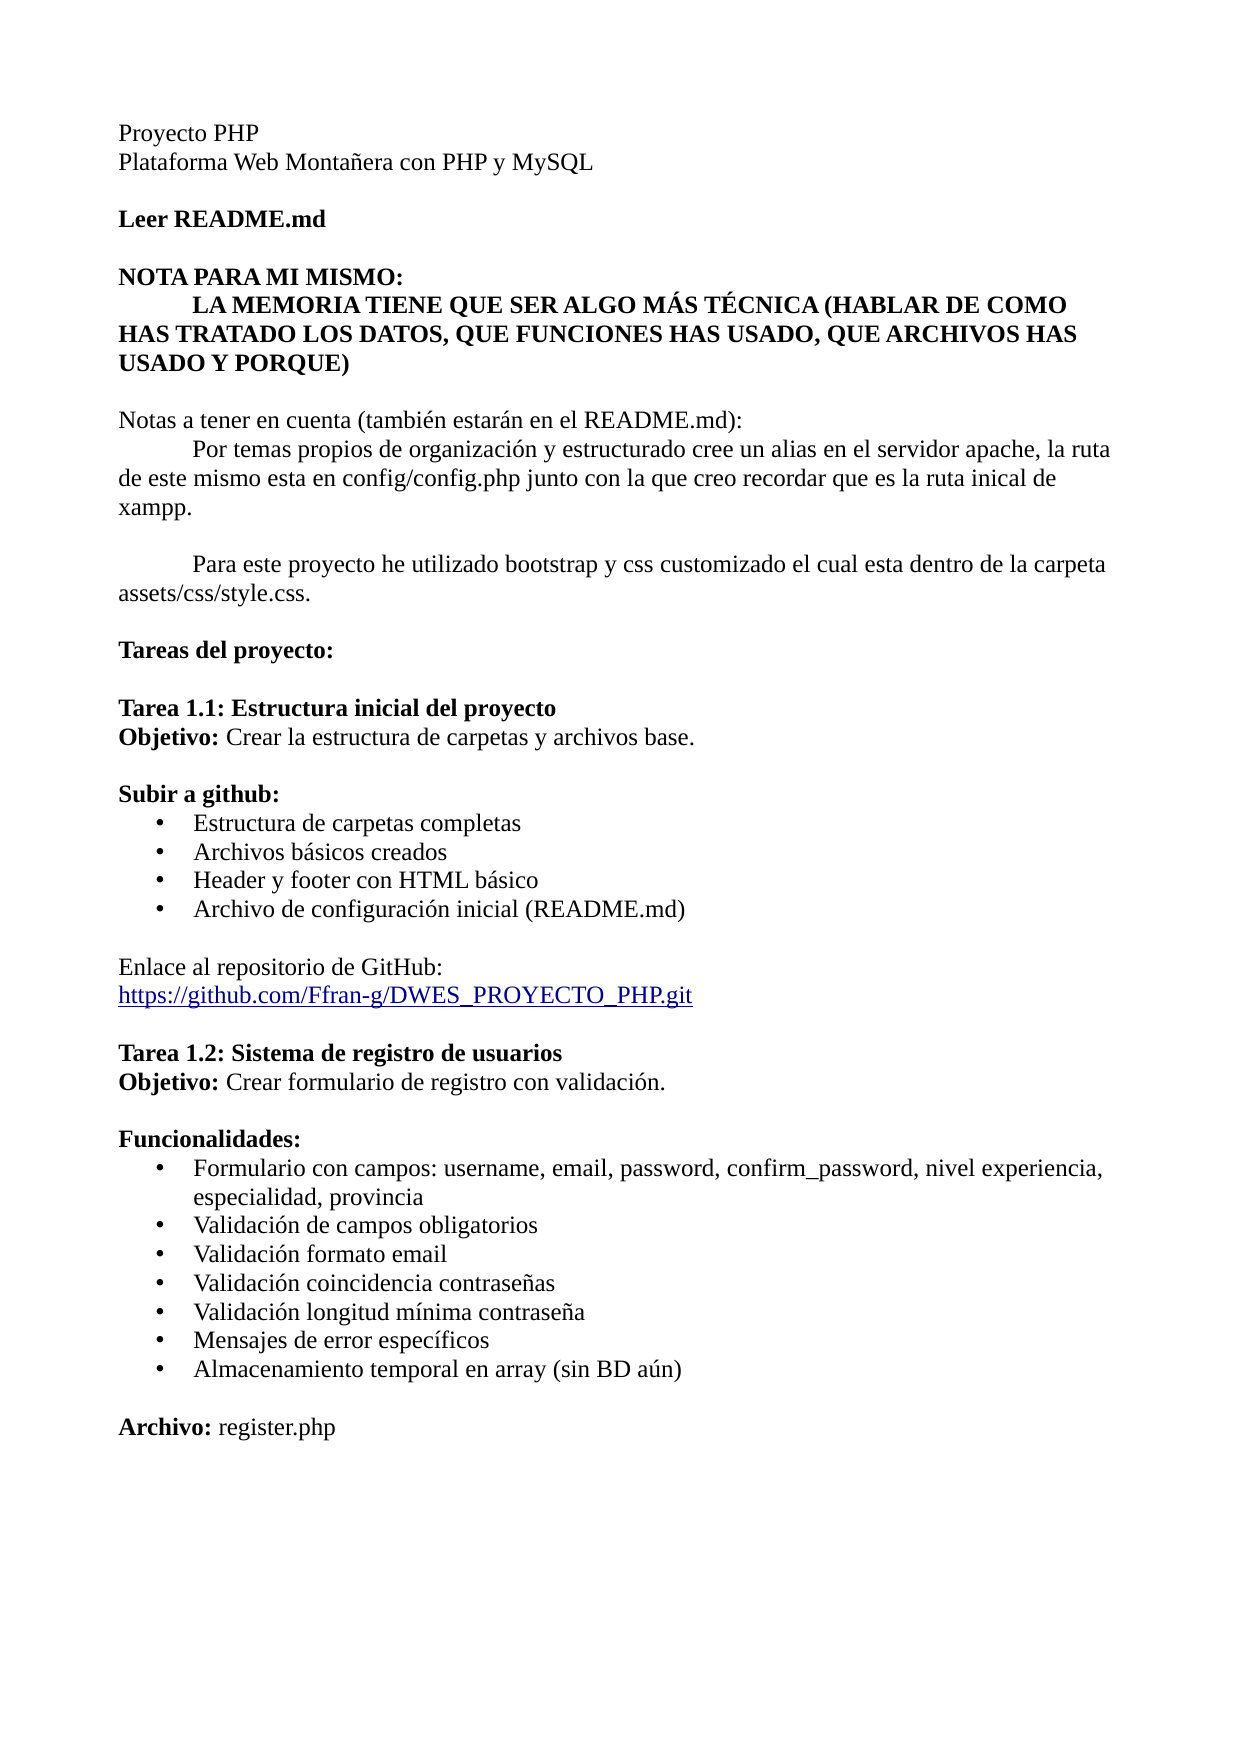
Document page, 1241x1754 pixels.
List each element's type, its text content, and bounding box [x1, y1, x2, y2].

text Objetivo: Crear formulario de registro con validación. [118, 1067, 1122, 1096]
text Tareas del proyecto: [118, 636, 1122, 664]
text Por temas propios de organización y estructurado cree un alias en el servidor apache, la ruta de este mismo esta en config/config.php junto con la que creo recordar que es la ruta inical de xampp. [118, 434, 1122, 521]
text Notas a tener en cuenta (también estarán en el README.md): [118, 406, 1122, 434]
text Tarea 1.1: Estructura inicial del proyecto [118, 693, 1122, 722]
text Plataforma Web Montañera con PHP y MySQL [118, 147, 1122, 176]
text Proyecto PHP [118, 118, 1122, 147]
text Para este proyecto he utilizado bootstrap y css customizado el cual esta dentro de la carpeta assets/css/style.css. [118, 549, 1122, 607]
list Estructura de carpetas completas [156, 808, 1122, 837]
list Validación formato email [156, 1239, 1122, 1268]
text Leer README.md [118, 204, 1122, 233]
list Archivos básicos creados [156, 837, 1122, 866]
text Funcionalidades: [118, 1124, 1122, 1153]
list Validación coincidencia contraseñas [156, 1268, 1122, 1297]
list Formulario con campos: username, email, password, confirm_password, nivel experiencia, especialidad, provincia [156, 1153, 1122, 1211]
text Objetivo: Crear la estructura de carpetas y archivos base. [118, 722, 1122, 751]
text LA MEMORIA TIENE QUE SER ALGO MÁS TÉCNICA (HABLAR DE COMO HAS TRATADO LOS DATOS, QUE FUNCIONES HAS USADO, QUE ARCHIVOS HAS USADO Y PORQUE) [118, 291, 1122, 377]
list Header y footer con HTML básico [156, 866, 1122, 894]
text Enlace al repositorio de GitHub: [118, 952, 1122, 981]
list Validación de campos obligatorios [156, 1211, 1122, 1239]
list Mensajes de error específicos [156, 1326, 1122, 1354]
text Archivo: register.php [118, 1412, 1122, 1441]
text Tarea 1.2: Sistema de registro de usuarios [118, 1038, 1122, 1067]
list Almacenamiento temporal en array (sin BD aún) [156, 1354, 1122, 1383]
list Archivo de configuración inicial (README.md) [156, 894, 1122, 923]
list Validación longitud mínima contraseña [156, 1297, 1122, 1326]
text https://github.com/Ffran-g/DWES_PROYECTO_PHP.git [118, 981, 1122, 1009]
text Subir a github: [118, 779, 1122, 808]
text NOTA PARA MI MISMO: [118, 262, 1122, 291]
